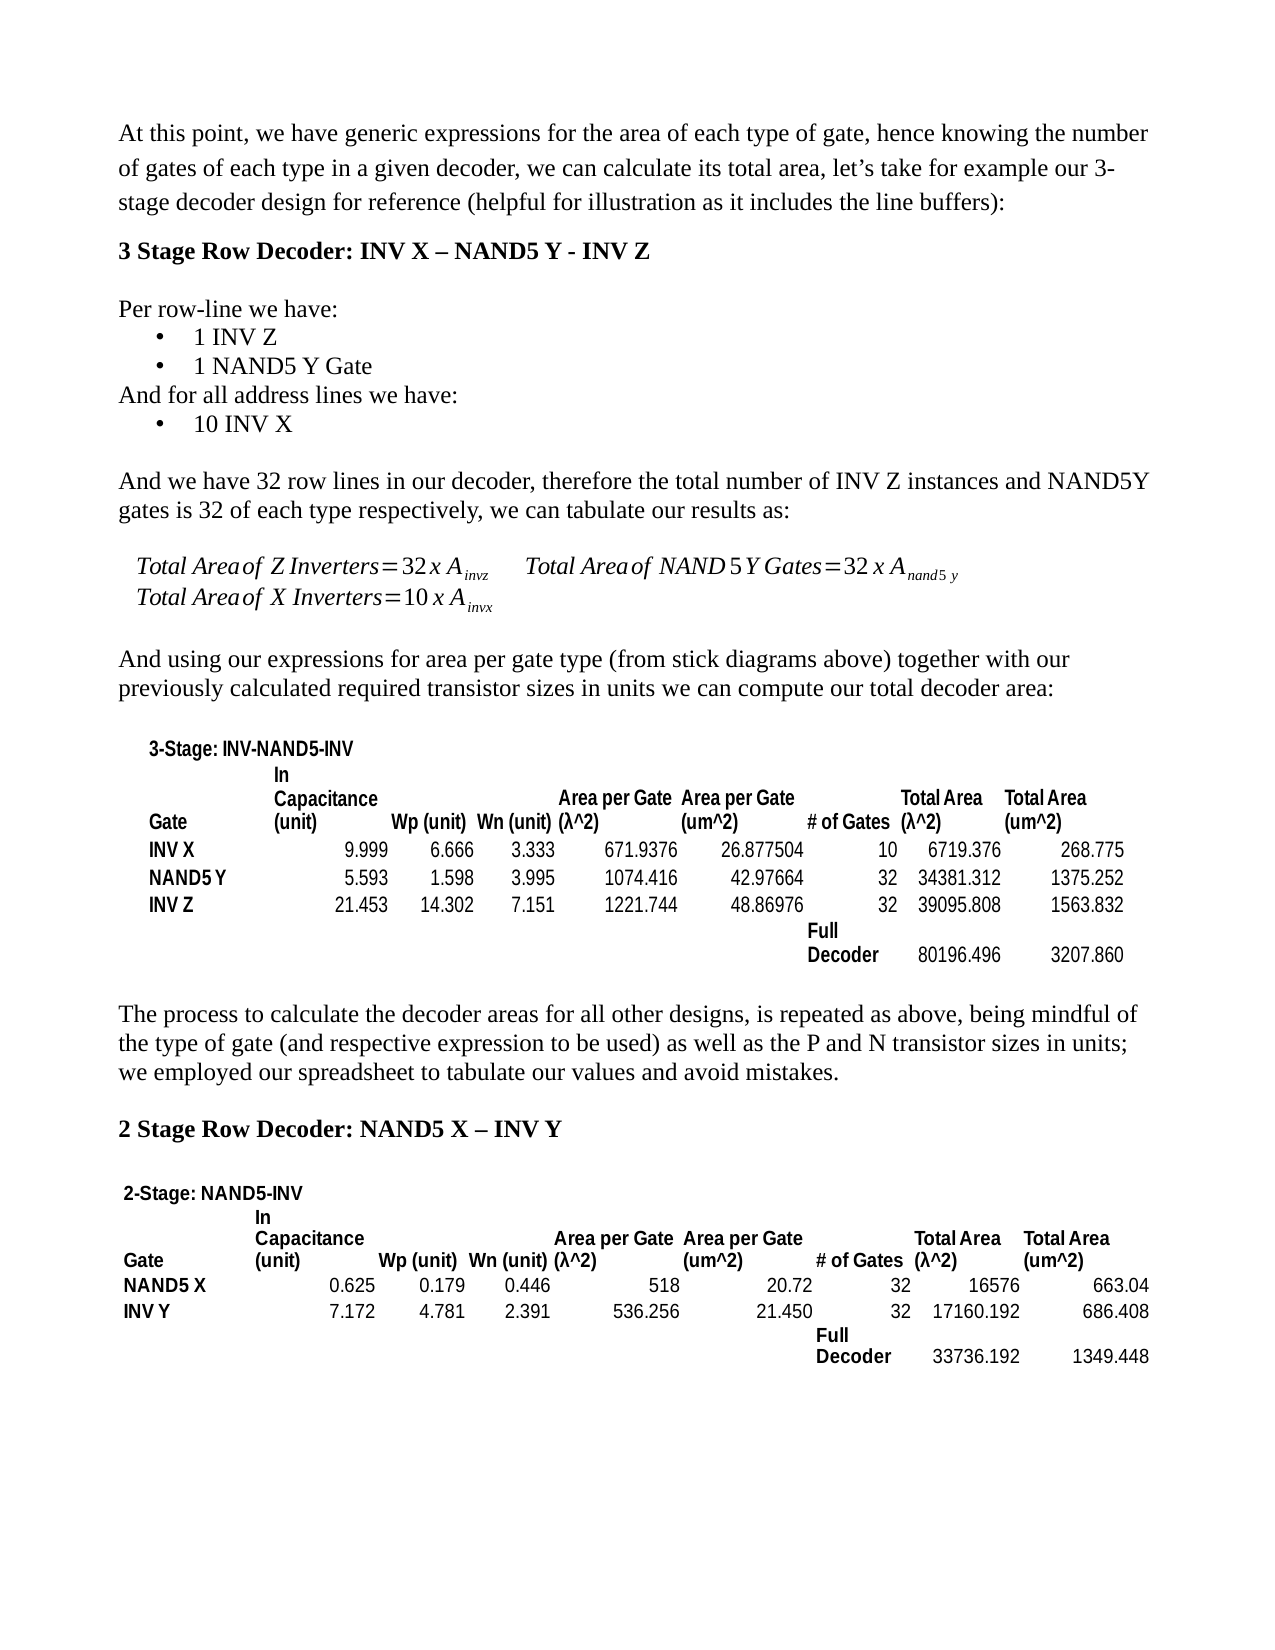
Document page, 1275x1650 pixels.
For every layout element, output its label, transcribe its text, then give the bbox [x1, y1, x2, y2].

text And for all address lines we have: [118, 380, 1157, 409]
list 10 INV X [156, 409, 1157, 437]
text Per row-line we have: [118, 294, 1157, 322]
text And using our expressions for area per gate type (from stick diagrams above) together with our previously calculated required transistor sizes in units we can compute our total decoder area: [118, 644, 1157, 702]
text 3 Stage Row Decoder: INV X – NAND5 Y - INV Z [118, 236, 1157, 265]
list 1 INV Z [156, 322, 1157, 351]
text 2 Stage Row Decoder: NAND5 X – INV Y [118, 1114, 1157, 1143]
list 1 NAND5 Y Gate [156, 351, 1157, 380]
text At this point, we have generic expressions for the area of each type of gate, hence knowing the number of gates of each type in a given decoder, we can calculate its total area, let’s take for example our 3-stage decoder design for reference (helpful for illustration as it includes the line buffers): [118, 118, 1157, 216]
text The process to calculate the decoder areas for all other designs, is repeated as above, being mindful of the type of gate (and respective expression to be used) as well as the P and N transistor sizes in units; we employed our spreadsheet to tabulate our values and avoid mistakes. [118, 999, 1157, 1086]
text And we have 32 row lines in our decoder, therefore the total number of INV Z instances and NAND5Y gates is 32 of each type respectively, we can tabulate our results as: [118, 466, 1157, 524]
